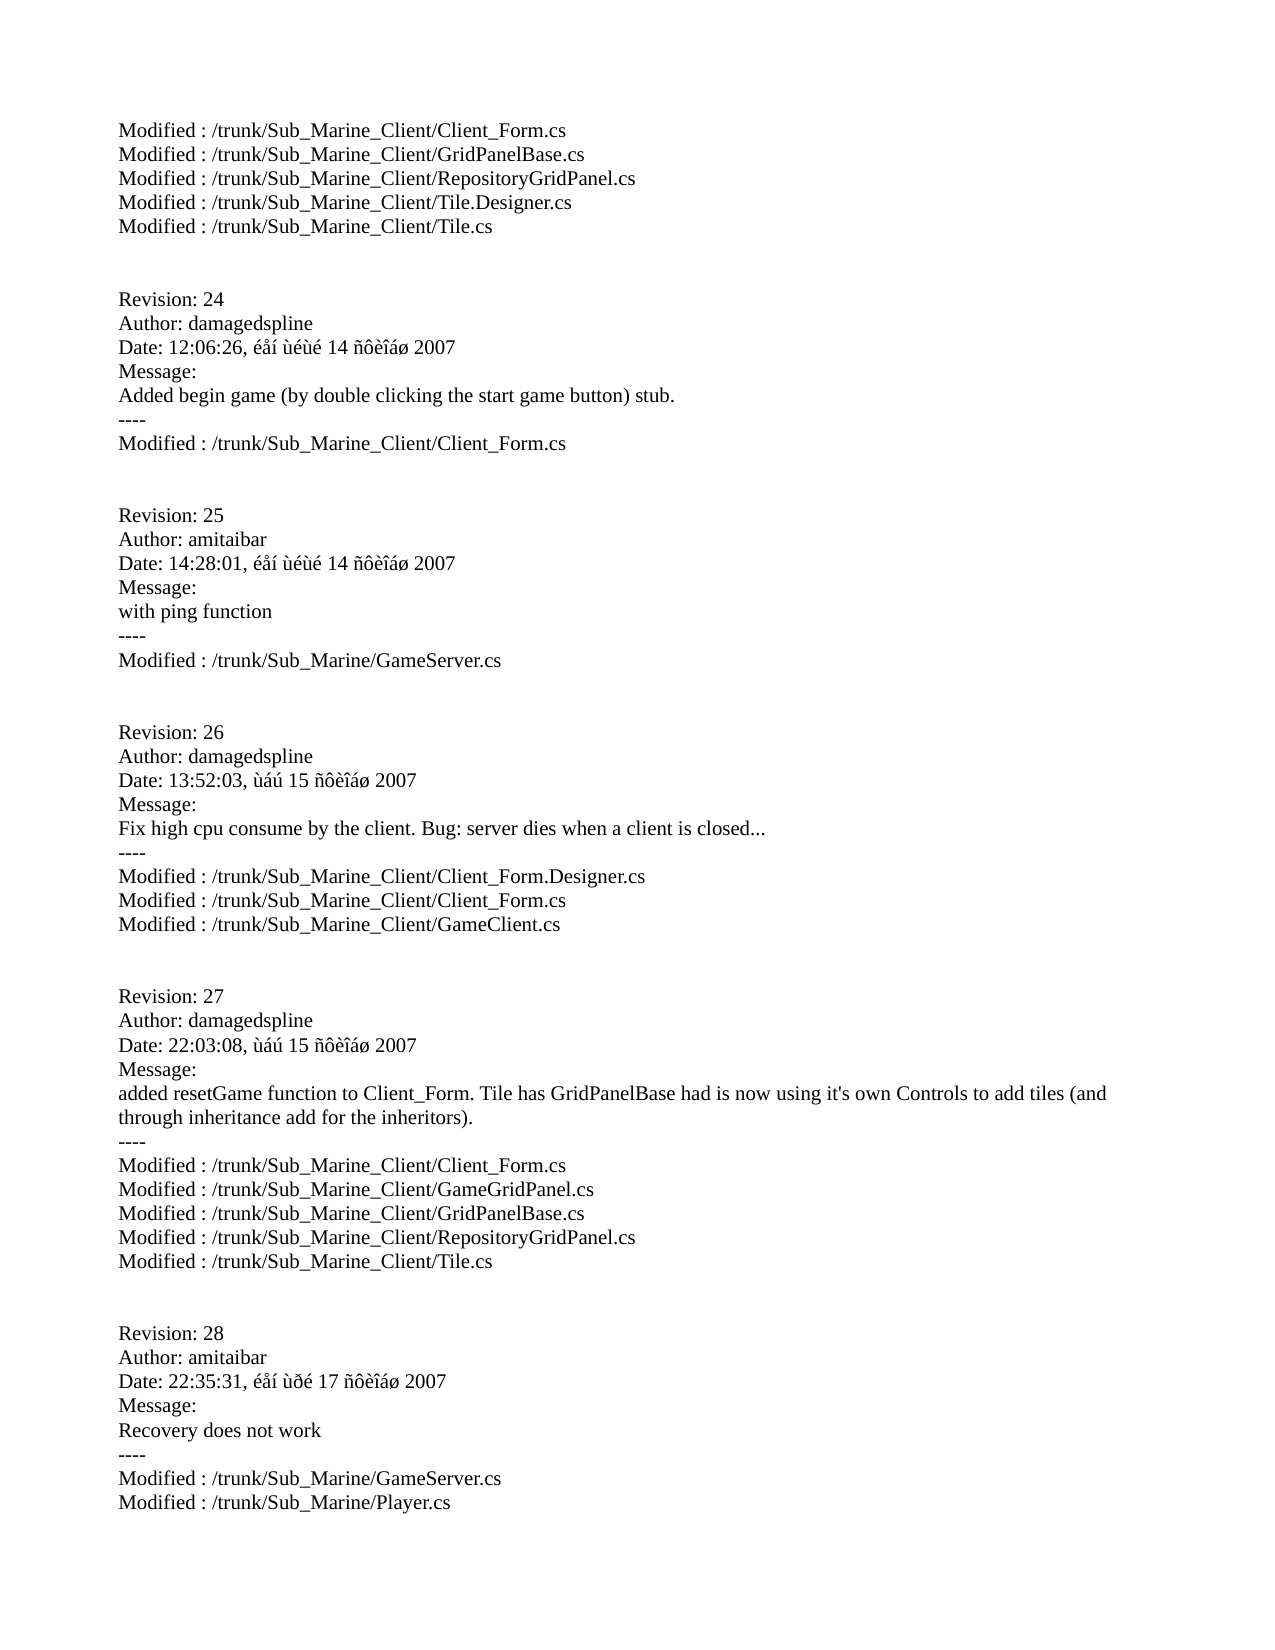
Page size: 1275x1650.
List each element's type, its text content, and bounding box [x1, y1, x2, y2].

text Revision: 27 [118, 984, 1157, 1008]
text Modified : /trunk/Sub_Marine/Player.cs [118, 1490, 1157, 1514]
text Revision: 24 [118, 287, 1157, 311]
text Added begin game (by double clicking the start game button) stub. [118, 383, 1157, 407]
text Modified : /trunk/Sub_Marine/GameServer.cs [118, 647, 1157, 672]
text Modified : /trunk/Sub_Marine_Client/RepositoryGridPanel.cs [118, 1225, 1157, 1249]
text Modified : /trunk/Sub_Marine_Client/Client_Form.cs [118, 1153, 1157, 1177]
text Modified : /trunk/Sub_Marine_Client/Client_Form.cs [118, 431, 1157, 455]
text ---- [118, 407, 1157, 431]
text Revision: 26 [118, 720, 1157, 744]
text ---- [118, 1129, 1157, 1153]
text Modified : /trunk/Sub_Marine_Client/RepositoryGridPanel.cs [118, 166, 1157, 190]
text Date: 12:06:26, éåí ùéùé 14 ñôèîáø 2007 [118, 335, 1157, 359]
text Modified : /trunk/Sub_Marine_Client/Tile.cs [118, 1249, 1157, 1273]
text added resetGame function to Client_Form. Tile has GridPanelBase had is now using it's own Controls to add tiles (and through inheritance add for the inheritors). [118, 1081, 1157, 1129]
text Fix high cpu consume by the client. Bug: server dies when a client is closed... [118, 816, 1157, 840]
text ---- [118, 840, 1157, 864]
text Message: [118, 792, 1157, 816]
text Recovery does not work [118, 1417, 1157, 1442]
text Message: [118, 1057, 1157, 1081]
text Modified : /trunk/Sub_Marine_Client/GridPanelBase.cs [118, 142, 1157, 166]
text Author: amitaibar [118, 1345, 1157, 1369]
text Modified : /trunk/Sub_Marine_Client/Tile.Designer.cs [118, 190, 1157, 214]
text Modified : /trunk/Sub_Marine_Client/GameGridPanel.cs [118, 1177, 1157, 1201]
text Revision: 25 [118, 503, 1157, 527]
text with ping function [118, 599, 1157, 623]
text Author: amitaibar [118, 527, 1157, 551]
text Message: [118, 575, 1157, 599]
text Modified : /trunk/Sub_Marine/GameServer.cs [118, 1466, 1157, 1490]
text Modified : /trunk/Sub_Marine_Client/Client_Form.cs [118, 888, 1157, 912]
text Date: 13:52:03, ùáú 15 ñôèîáø 2007 [118, 768, 1157, 792]
text Modified : /trunk/Sub_Marine_Client/Tile.cs [118, 214, 1157, 238]
text Author: damagedspline [118, 744, 1157, 768]
text Message: [118, 1393, 1157, 1417]
text Date: 22:35:31, éåí ùðé 17 ñôèîáø 2007 [118, 1369, 1157, 1393]
text Date: 22:03:08, ùáú 15 ñôèîáø 2007 [118, 1032, 1157, 1057]
text Author: damagedspline [118, 311, 1157, 335]
text Author: damagedspline [118, 1008, 1157, 1032]
text Modified : /trunk/Sub_Marine_Client/GameClient.cs [118, 912, 1157, 936]
text ---- [118, 1442, 1157, 1466]
text Modified : /trunk/Sub_Marine_Client/GridPanelBase.cs [118, 1201, 1157, 1225]
text Modified : /trunk/Sub_Marine_Client/Client_Form.cs [118, 118, 1157, 142]
text Message: [118, 359, 1157, 383]
text Date: 14:28:01, éåí ùéùé 14 ñôèîáø 2007 [118, 551, 1157, 575]
text Modified : /trunk/Sub_Marine_Client/Client_Form.Designer.cs [118, 864, 1157, 888]
text Revision: 28 [118, 1321, 1157, 1345]
text ---- [118, 623, 1157, 647]
